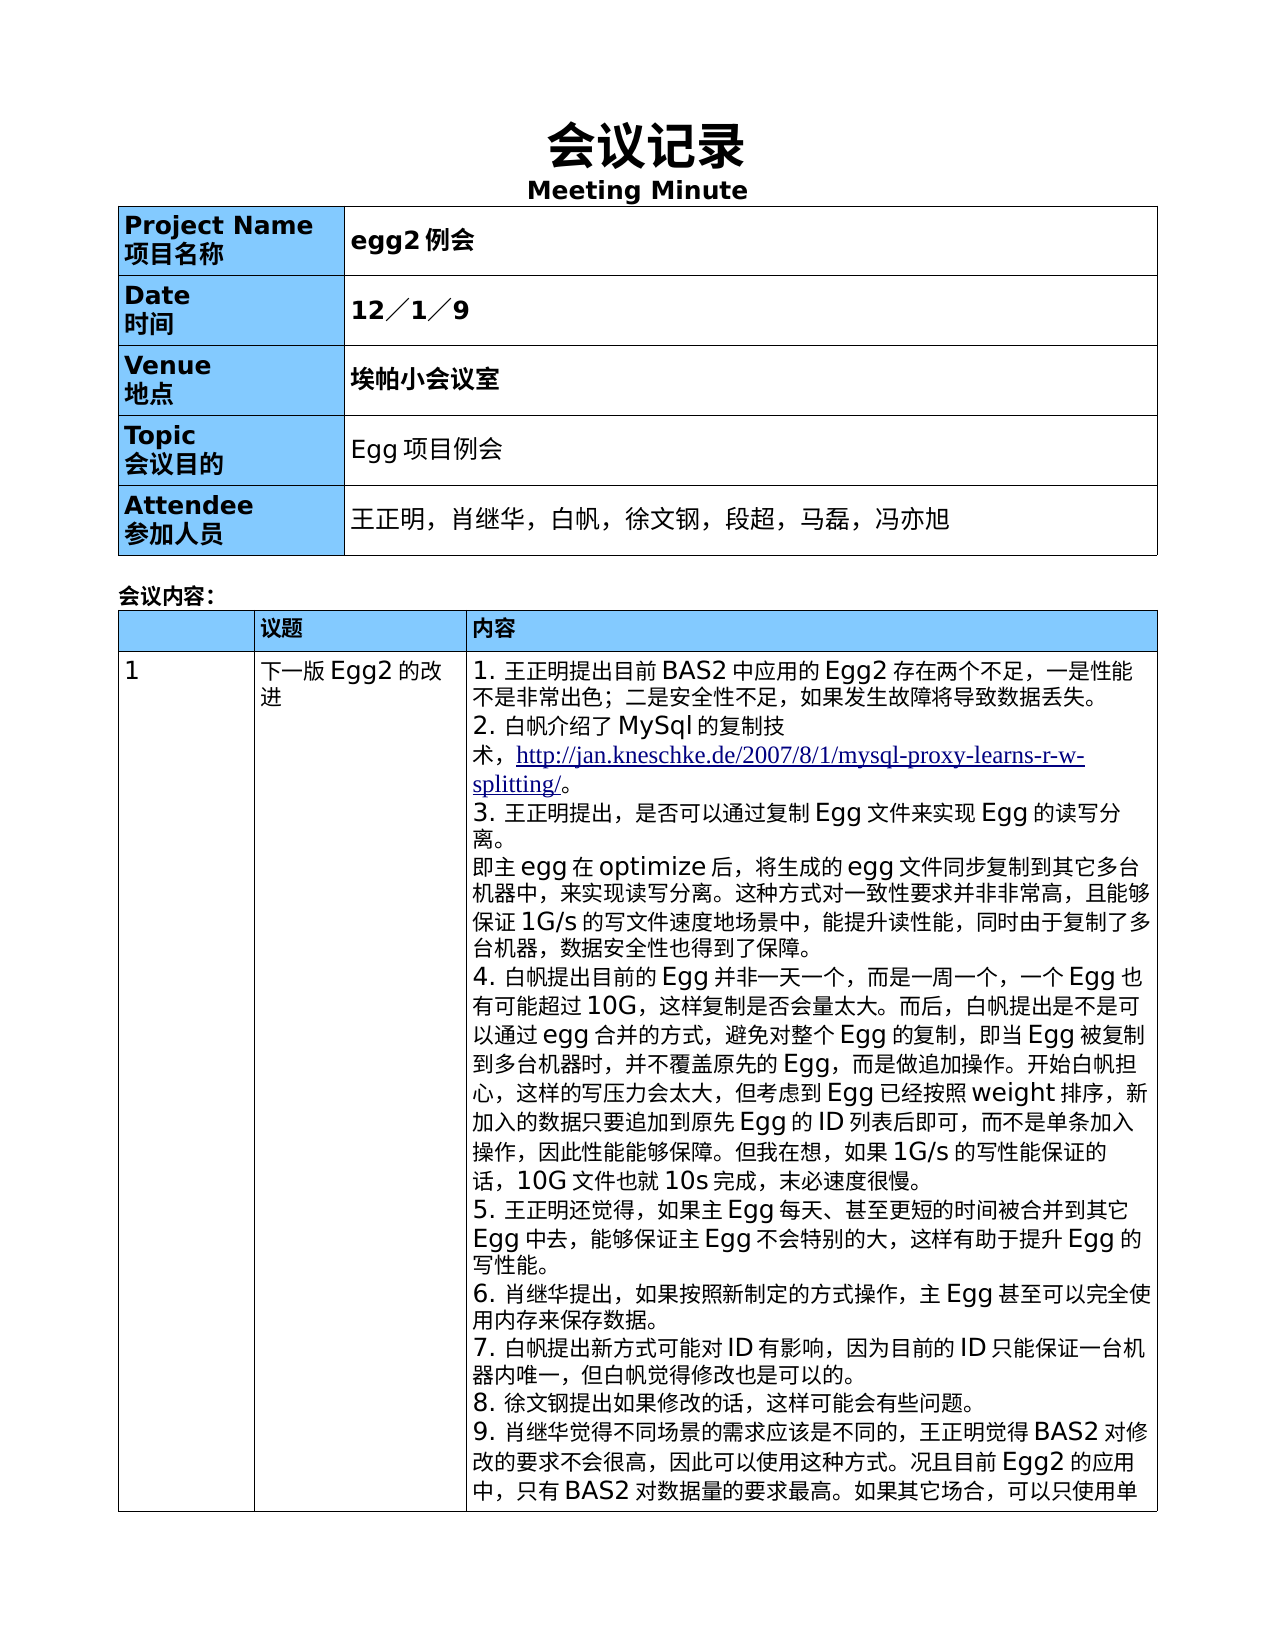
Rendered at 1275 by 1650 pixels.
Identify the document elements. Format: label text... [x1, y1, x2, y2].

table_cell Attendee 参加人员 [119, 486, 344, 555]
table_cell Venue 地点 [119, 346, 344, 415]
table_header 议题 [255, 611, 466, 651]
text 会议内容： [118, 584, 1157, 610]
table_cell Date 时间 [119, 276, 344, 345]
table_header 内容 [467, 611, 1157, 651]
table_cell 1. 王正明提出目前BAS2中应用的Egg2存在两个不足，一是性能不是非常出色；二是安全性不足，如果发生故障将导致数据丢失。 2. 白帆介绍了MySql的复制技术，http://jan.kneschke.de/2007/8/1/mysql-proxy-learns-r-w-splitting/。 3. 王正明提出，是否可以通过复制Egg文件来实现Egg的读写分离。 即主egg在optimize后，将生成的egg文件同步复制到其它多台机器中，来实现读写分离。这种方式对一致性要求并非非常高，且能够保证1G/s的写文件速度地场景中，能提升读性能，同时由于复制了多台机器，数据安全性也得到了保障。 4. 白帆提出目前的Egg并非一天一个，而是一周一个，一个Egg也有可能超过10G，这样复制是否会量太大。而后，白帆提出是不是可以通过egg合并的方式，避免对整个Egg的复制，即当Egg被复制到多台机器时，并不覆盖原先的Egg，而是做追加操作。开始白帆担心，这样的写压力会太大，但考虑到Egg已经按照weight排序，新加入的数据只要追加到原先Egg的ID列表后即可，而不是单条加入操作，因此性能能够保障。但我在想，如果1G/s的写性能保证的话，10G文件也就10s完成，末必速度很慢。 5. 王正明还觉得，如果主Egg每天、甚至更短的时间被合并到其它Egg中去，能够保证主Egg不会特别的大，这样有助于提升Egg的写性能。 6. 肖继华提出，如果按照新制定的方式操作，主Egg甚至可以完全使用内存来保存数据。 7. 白帆提出新方式可能对ID有影响，因为目前的ID只能保证一台机器内唯一，但白帆觉得修改也是可以的。 8. 徐文钢提出如果修改的话，这样可能会有些问题。 9. 肖继华觉得不同场景的需求应该是不同的，王正明觉得BAS2对修改的要求不会很高，因此可以使用这种方式。况且目前Egg2的应用中，只有BAS2对数据量的要求最高。如果其它场合，可以只使用单 [467, 652, 1157, 1511]
table_cell Topic 会议目的 [119, 416, 344, 485]
table_header Project Name 项目名称 [119, 207, 344, 275]
table_cell 王正明，肖继华，白帆，徐文钢，段超，马磊，冯亦旭 [345, 486, 1157, 555]
text 会议记录 [118, 118, 1157, 176]
table_cell 埃帕小会议室 [345, 346, 1157, 415]
table_cell 12／1／9 [345, 276, 1157, 345]
table_cell 1 [119, 652, 254, 1511]
table_header [119, 611, 254, 651]
table_cell Egg项目例会 [345, 416, 1157, 485]
table_header egg2例会 [345, 207, 1157, 275]
table_cell 下一版Egg2的改进 [255, 652, 466, 1511]
text Meeting Minute [118, 176, 1157, 206]
